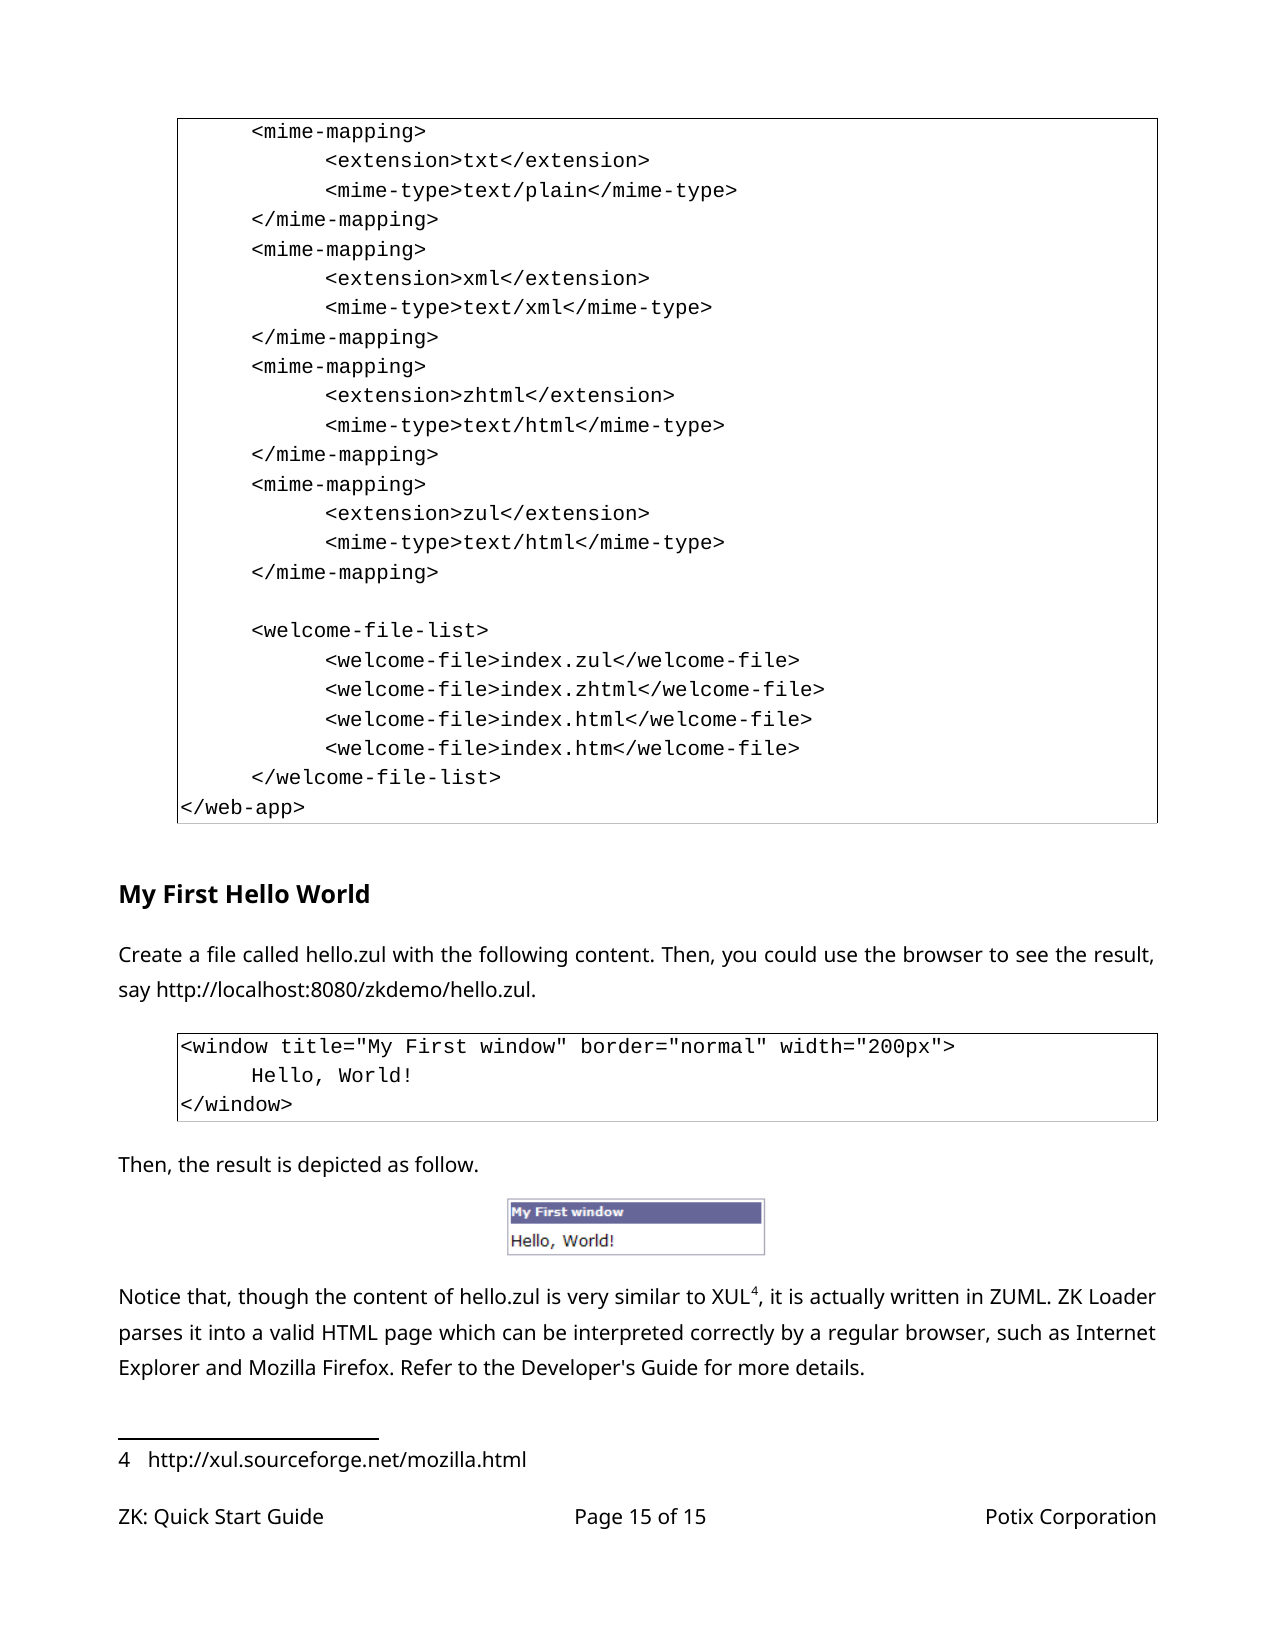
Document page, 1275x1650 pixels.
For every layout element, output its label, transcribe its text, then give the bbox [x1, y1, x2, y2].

text Then, the result is depicted as follow. [118, 1151, 1157, 1179]
text <window title="My First window" border="normal" width="200px"> Hello, World! </window> [178, 1034, 1157, 1121]
text Notice that, though the content of hello.zul is very similar to XUL, it is actually written in ZUML. ZK Loader parses it into a valid HTML page which can be interpreted correctly by a regular browser, such as Internet Explorer and Mozilla Firefox. Refer to the Developer's Guide for more details. [118, 1208, 1157, 1381]
text <mime-mapping> <extension>txt</extension> <mime-type>text/plain</mime-type> </mime-mapping> <mime-mapping> <extension>xml</extension> <mime-type>text/xml</mime-type> </mime-mapping> <mime-mapping> <extension>zhtml</extension> <mime-type>text/html</mime-type> </mime-mapping> <mime-mapping> <extension>zul</extension> <mime-type>text/html</mime-type> </mime-mapping> <welcome-file-list> <welcome-file>index.zul</welcome-file> <welcome-file>index.zhtml</welcome-file> <welcome-file>index.html</welcome-file> <welcome-file>index.htm</welcome-file> </welcome-file-list> </web-app> [178, 119, 1157, 823]
picture [506, 1196, 769, 1258]
subtitle My First Hello World [118, 876, 1157, 910]
text http://xul.sourceforge.net/mozilla.html [118, 1445, 1157, 1473]
text Create a file called hello.zul with the following content. Then, you could use the browser to see the result, say http://localhost:8080/zkdemo/hello.zul. [118, 940, 1157, 1003]
